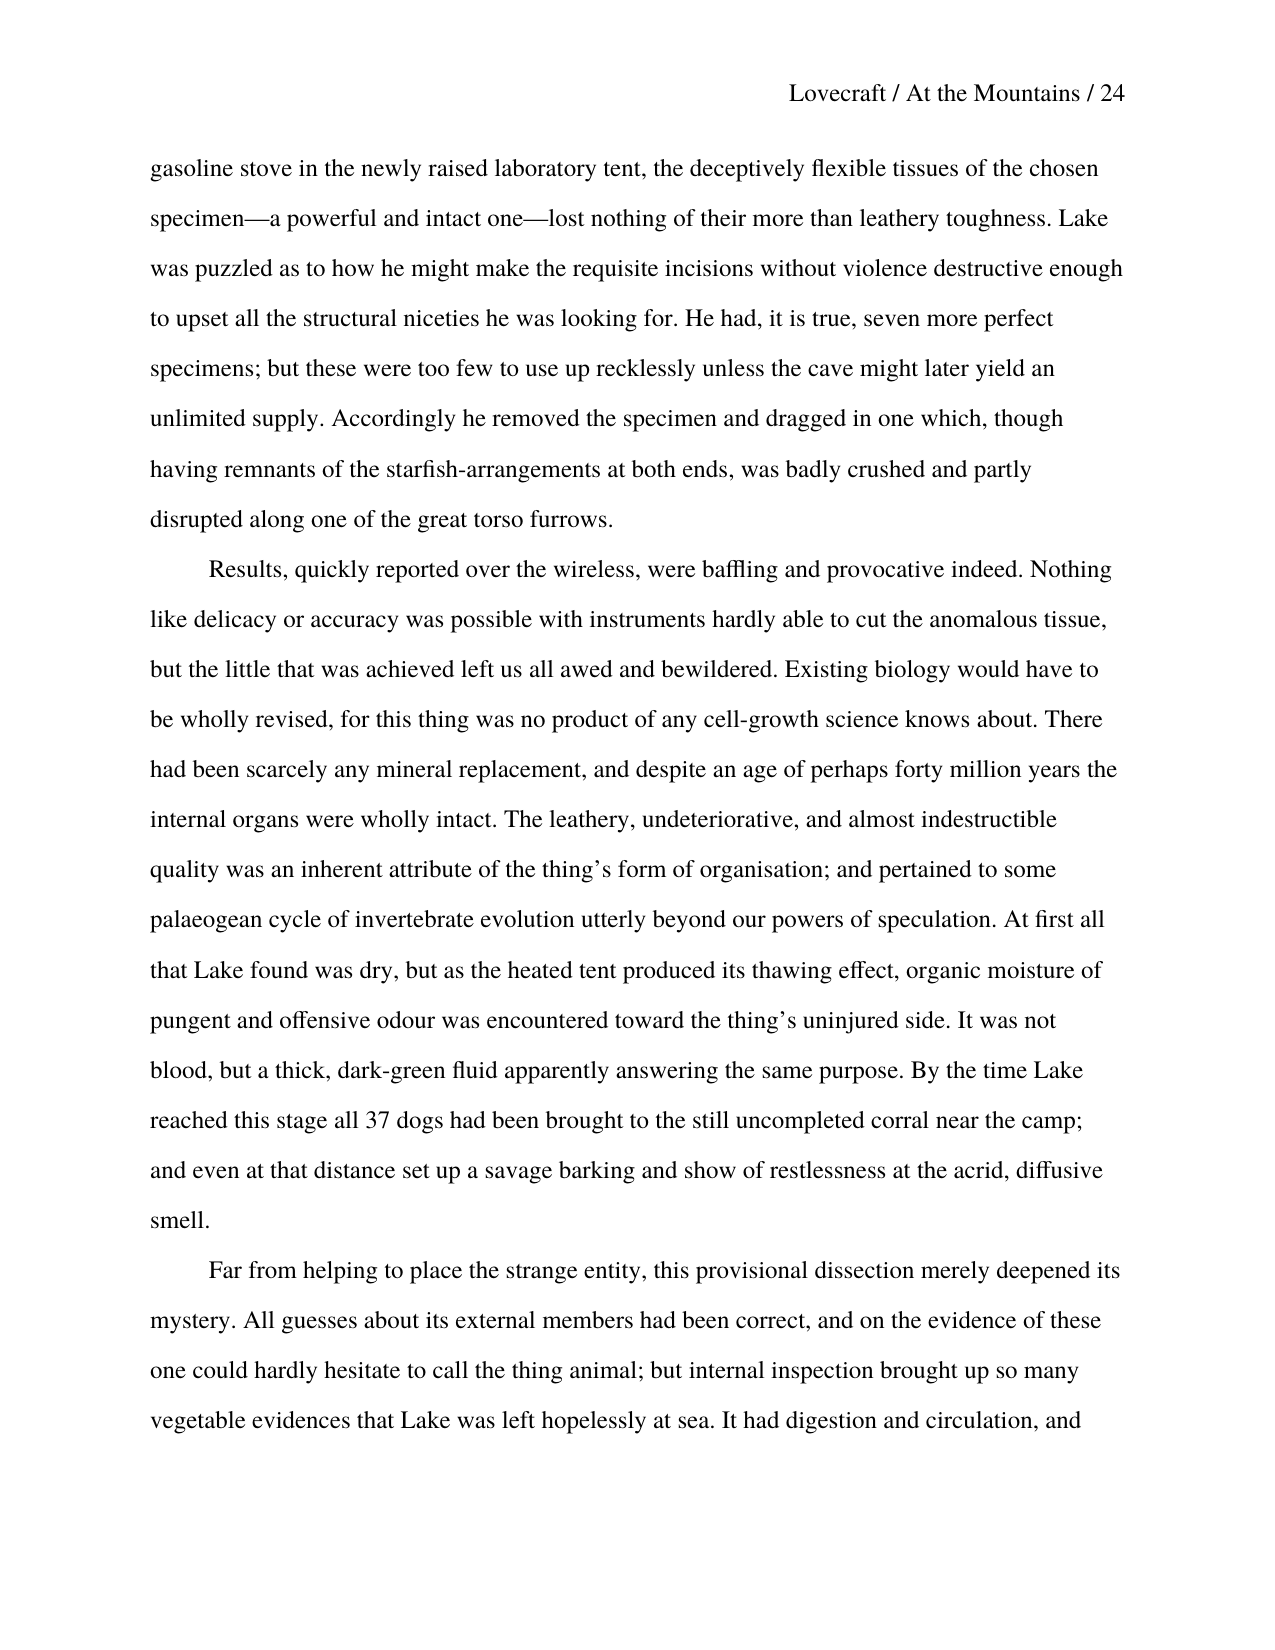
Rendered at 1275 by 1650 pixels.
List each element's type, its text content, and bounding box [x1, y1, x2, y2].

text gasoline stove in the newly raised laboratory tent, the deceptively flexible tissues of the chosen specimen—a powerful and intact one—lost nothing of their more than leathery toughness. Lake was puzzled as to how he might make the requisite incisions without violence destructive enough to upset all the structural niceties he was looking for. He had, it is true, seven more perfect specimens; but these were too few to use up recklessly unless the cave might later yield an unlimited supply. Accordingly he removed the specimen and dragged in one which, though having remnants of the starfish-arrangements at both ends, was badly crushed and partly disrupted along one of the great torso furrows. [150, 150, 1125, 534]
text Results, quickly reported over the wireless, were baffling and provocative indeed. Nothing like delicacy or accuracy was possible with instruments hardly able to cut the anomalous tissue, but the little that was achieved left us all awed and bewildered. Existing biology would have to be wholly revised, for this thing was no product of any cell-growth science knows about. There had been scarcely any mineral replacement, and despite an age of perhaps forty million years the internal organs were wholly intact. The leathery, undeteriorative, and almost indestructible quality was an inherent attribute of the thing’s form of organisation; and pertained to some palaeogean cycle of invertebrate evolution utterly beyond our powers of speculation. At first all that Lake found was dry, but as the heated tent produced its thawing effect, organic moisture of pungent and offensive odour was encountered toward the thing’s uninjured side. It was not blood, but a thick, dark-green fluid apparently answering the same purpose. By the time Lake reached this stage all 37 dogs had been brought to the still uncompleted corral near the camp; and even at that distance set up a savage barking and show of restlessness at the acrid, diffusive smell. [150, 551, 1125, 1236]
text Far from helping to place the strange entity, this provisional dissection merely deepened its mystery. All guesses about its external members had been correct, and on the evidence of these one could hardly hesitate to call the thing animal; but internal inspection brought up so many vegetable evidences that Lake was left hopelessly at sea. It had digestion and circulation, and [150, 1252, 1125, 1436]
